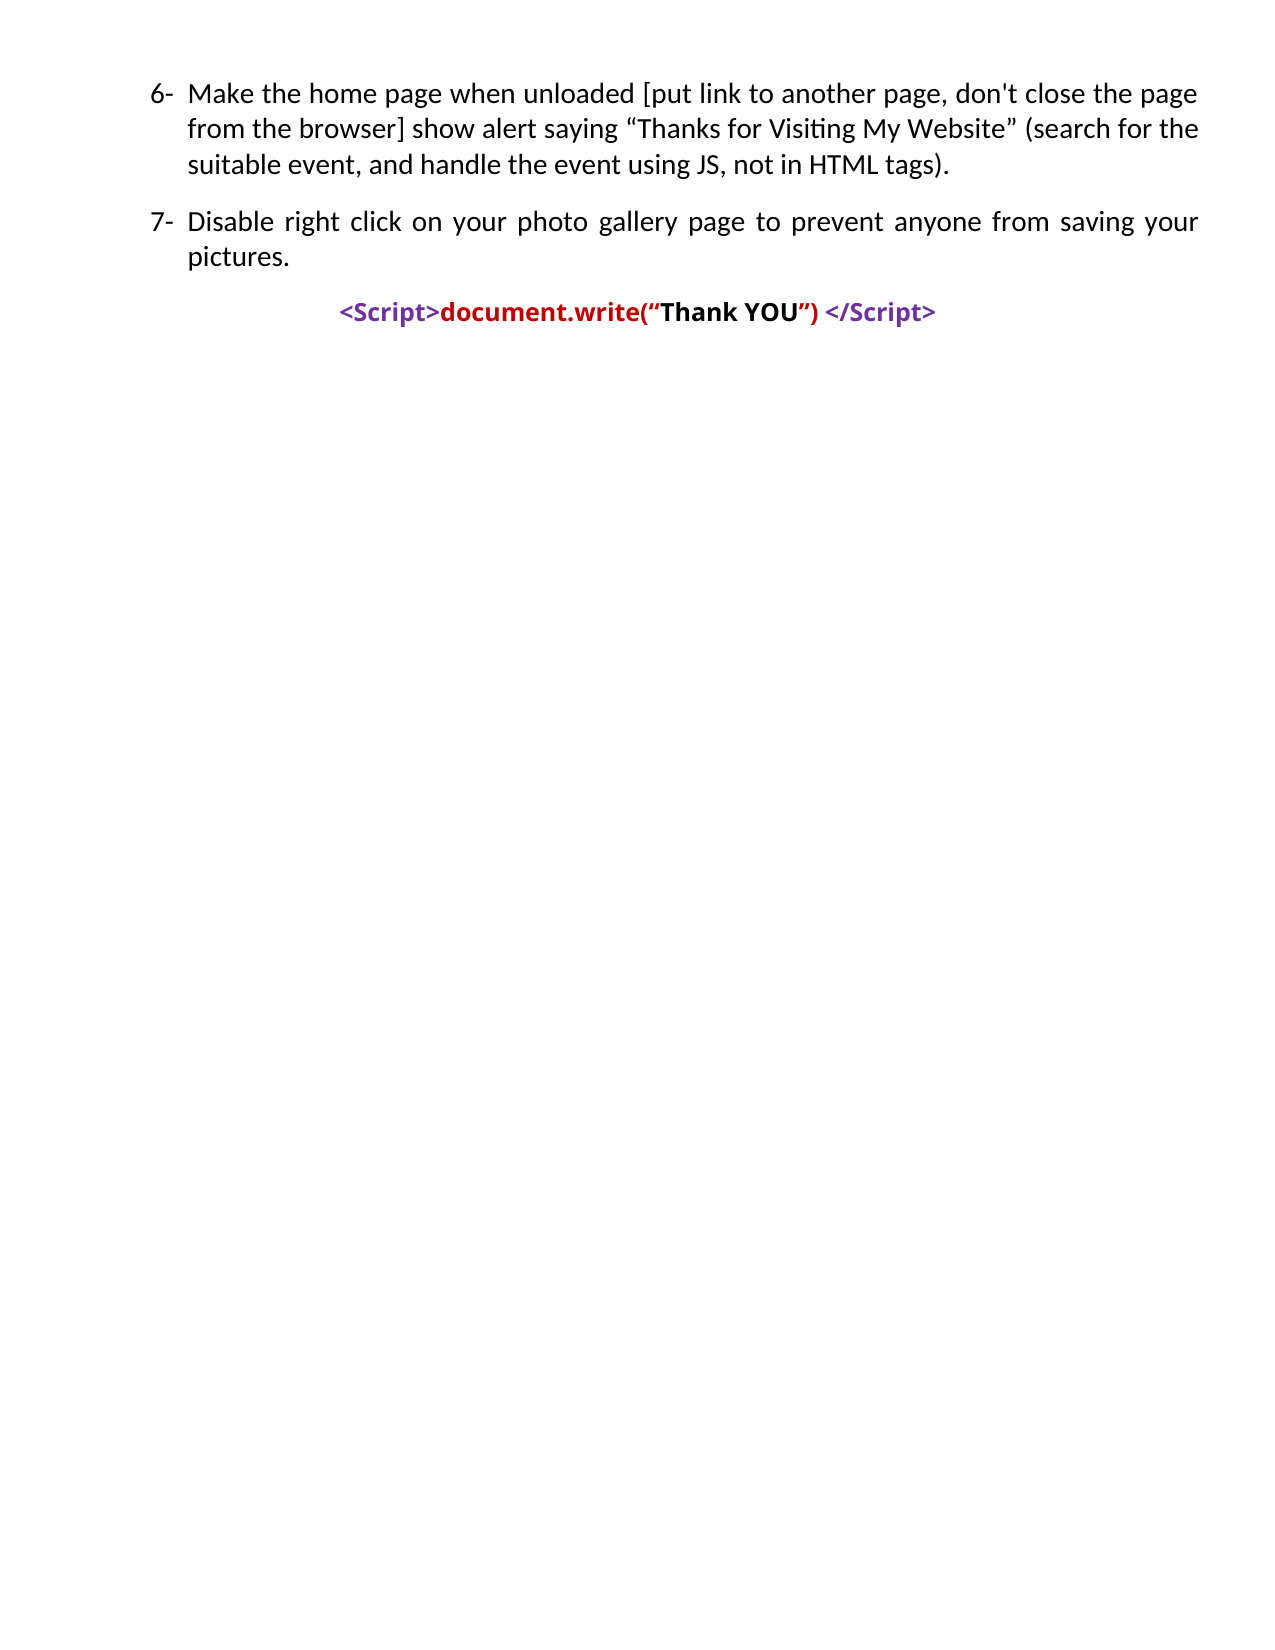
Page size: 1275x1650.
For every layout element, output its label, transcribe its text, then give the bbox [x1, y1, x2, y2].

list Make the home page when unloaded [put link to another page, don't close the page from the browser] show alert saying “Thanks for Visiting My Website” (search for the suitable event, and handle the event using JS, not in HTML tags). [150, 75, 1200, 182]
text <Script>document.write(“Thank YOU”) </Script> [75, 295, 1200, 329]
list Disable right click on your photo gallery page to prevent anyone from saving your pictures. [150, 203, 1200, 274]
